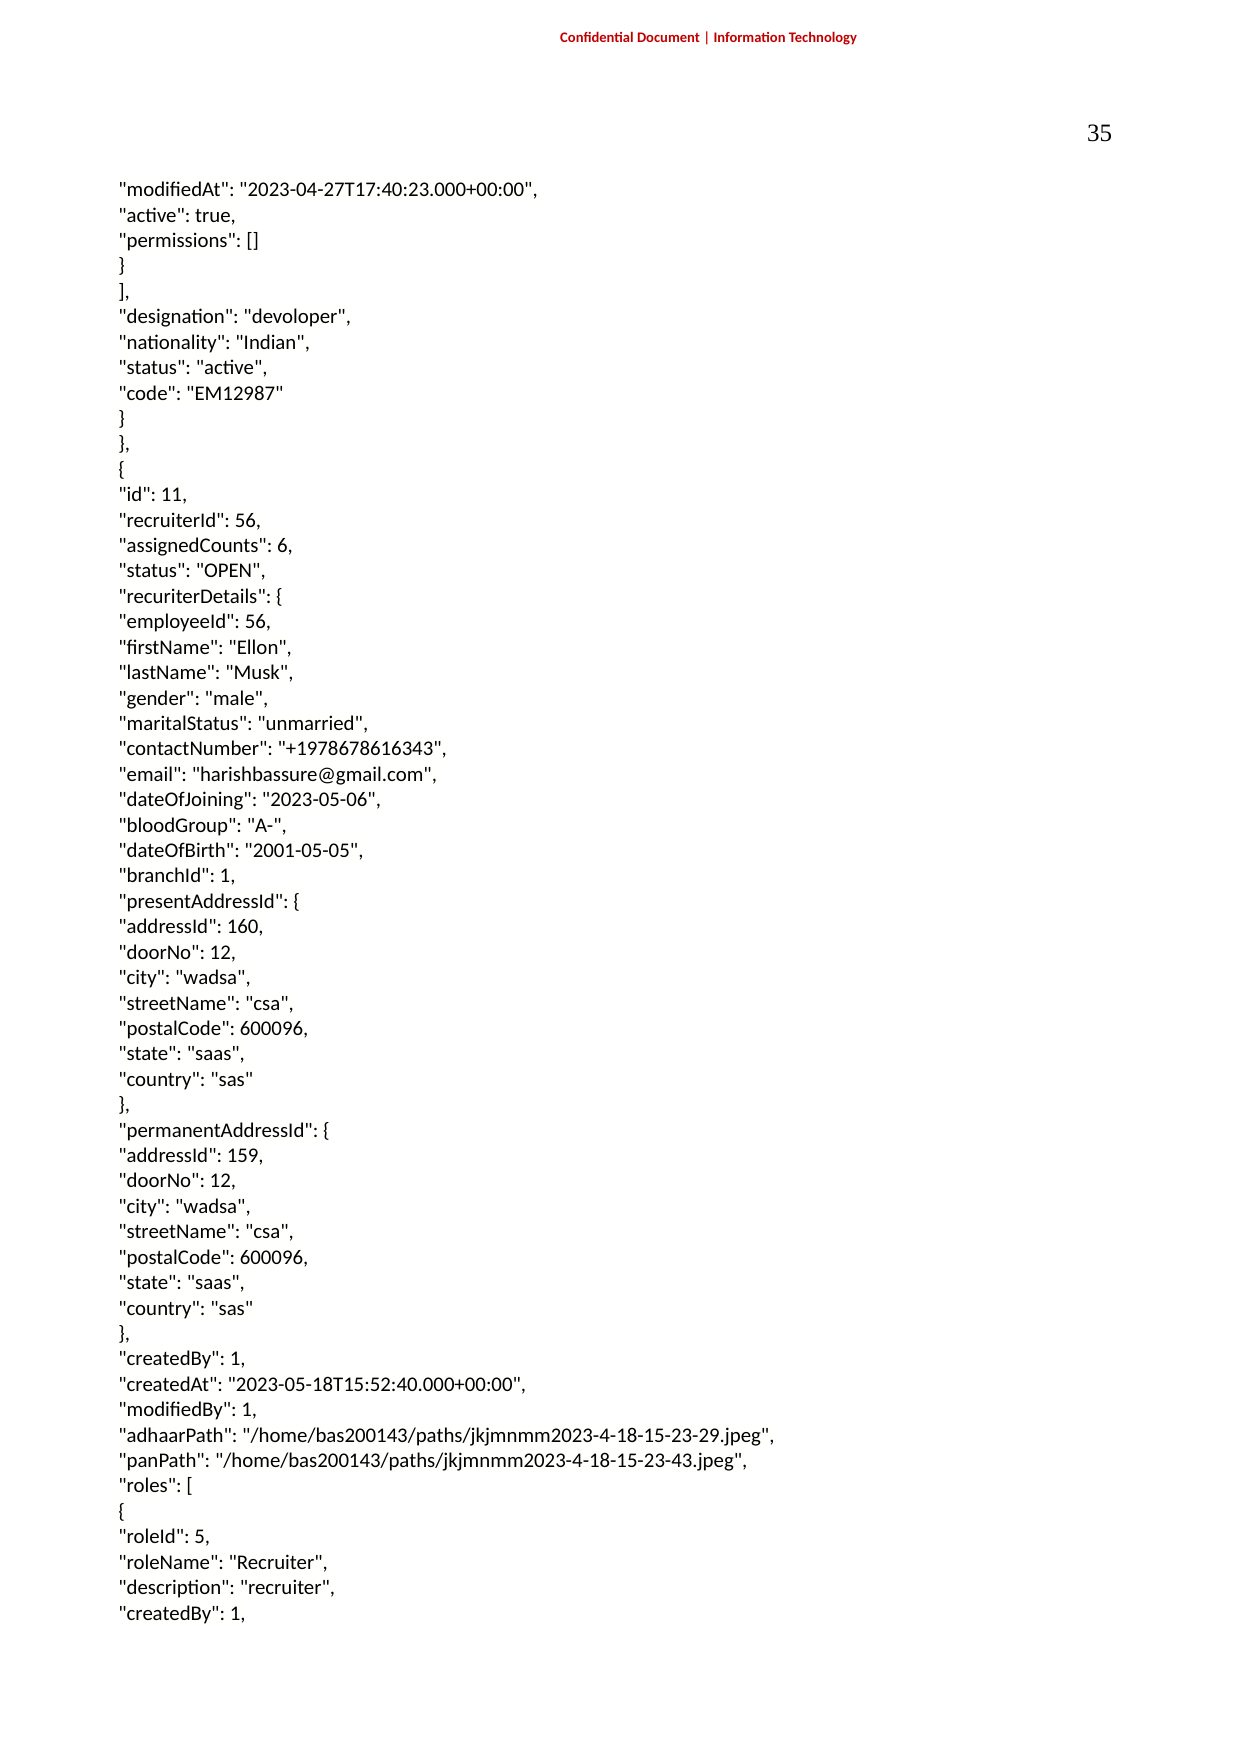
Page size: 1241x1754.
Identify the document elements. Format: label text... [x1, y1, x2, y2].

text "panPath": "/home/bas200143/paths/jkjmnmm2023-4-18-15-23-43.jpeg", [118, 1447, 1122, 1473]
text "country": "sas" [118, 1066, 1122, 1091]
text "state": "saas", [118, 1041, 1122, 1066]
text "roles": [ [118, 1473, 1122, 1498]
text "modifiedAt": "2023-04-27T17:40:23.000+00:00", [118, 176, 1122, 202]
text "permissions": [] [118, 227, 1122, 253]
text } [118, 405, 1122, 431]
text ], [118, 278, 1122, 303]
text "description": "recruiter", [118, 1574, 1122, 1600]
text "status": "active", [118, 354, 1122, 380]
text "recuriterDetails": { [118, 583, 1122, 608]
text "roleName": "Recruiter", [118, 1549, 1122, 1574]
text "designation": "devoloper", [118, 303, 1122, 329]
text "active": true, [118, 202, 1122, 227]
text "postalCode": 600096, [118, 1015, 1122, 1041]
text }, [118, 431, 1122, 456]
text "streetName": "csa", [118, 1218, 1122, 1244]
text { [118, 1498, 1122, 1523]
text "id": 11, [118, 481, 1122, 507]
text "bloodGroup": "A-", [118, 812, 1122, 837]
text "status": "OPEN", [118, 558, 1122, 583]
text "createdAt": "2023-05-18T15:52:40.000+00:00", [118, 1371, 1122, 1396]
text "branchId": 1, [118, 863, 1122, 888]
text } [118, 253, 1122, 278]
text "maritalStatus": "unmarried", [118, 710, 1122, 736]
text "gender": "male", [118, 685, 1122, 710]
text "contactNumber": "+1978678616343", [118, 736, 1122, 761]
text "city": "wadsa", [118, 964, 1122, 990]
text "doorNo": 12, [118, 1168, 1122, 1193]
text "email": "harishbassure@gmail.com", [118, 761, 1122, 786]
text "code": "EM12987" [118, 380, 1122, 405]
text "createdBy": 1, [118, 1600, 1122, 1625]
text "modifiedBy": 1, [118, 1396, 1122, 1422]
text "postalCode": 600096, [118, 1244, 1122, 1269]
text "addressId": 160, [118, 913, 1122, 939]
text "lastName": "Musk", [118, 659, 1122, 685]
text "doorNo": 12, [118, 939, 1122, 964]
text "adhaarPath": "/home/bas200143/paths/jkjmnmm2023-4-18-15-23-29.jpeg", [118, 1422, 1122, 1447]
text "roleId": 5, [118, 1523, 1122, 1549]
text "permanentAddressId": { [118, 1117, 1122, 1142]
text "employeeId": 56, [118, 608, 1122, 634]
text "state": "saas", [118, 1269, 1122, 1295]
text "streetName": "csa", [118, 990, 1122, 1015]
text "presentAddressId": { [118, 888, 1122, 913]
text "city": "wadsa", [118, 1193, 1122, 1218]
text "firstName": "Ellon", [118, 634, 1122, 659]
text "dateOfBirth": "2001-05-05", [118, 837, 1122, 863]
text "country": "sas" [118, 1295, 1122, 1320]
text "dateOfJoining": "2023-05-06", [118, 786, 1122, 812]
text "addressId": 159, [118, 1142, 1122, 1168]
text "nationality": "Indian", [118, 329, 1122, 354]
text }, [118, 1320, 1122, 1346]
text "createdBy": 1, [118, 1346, 1122, 1371]
text { [118, 456, 1122, 481]
text "recruiterId": 56, [118, 507, 1122, 532]
text "assignedCounts": 6, [118, 532, 1122, 558]
text }, [118, 1091, 1122, 1117]
